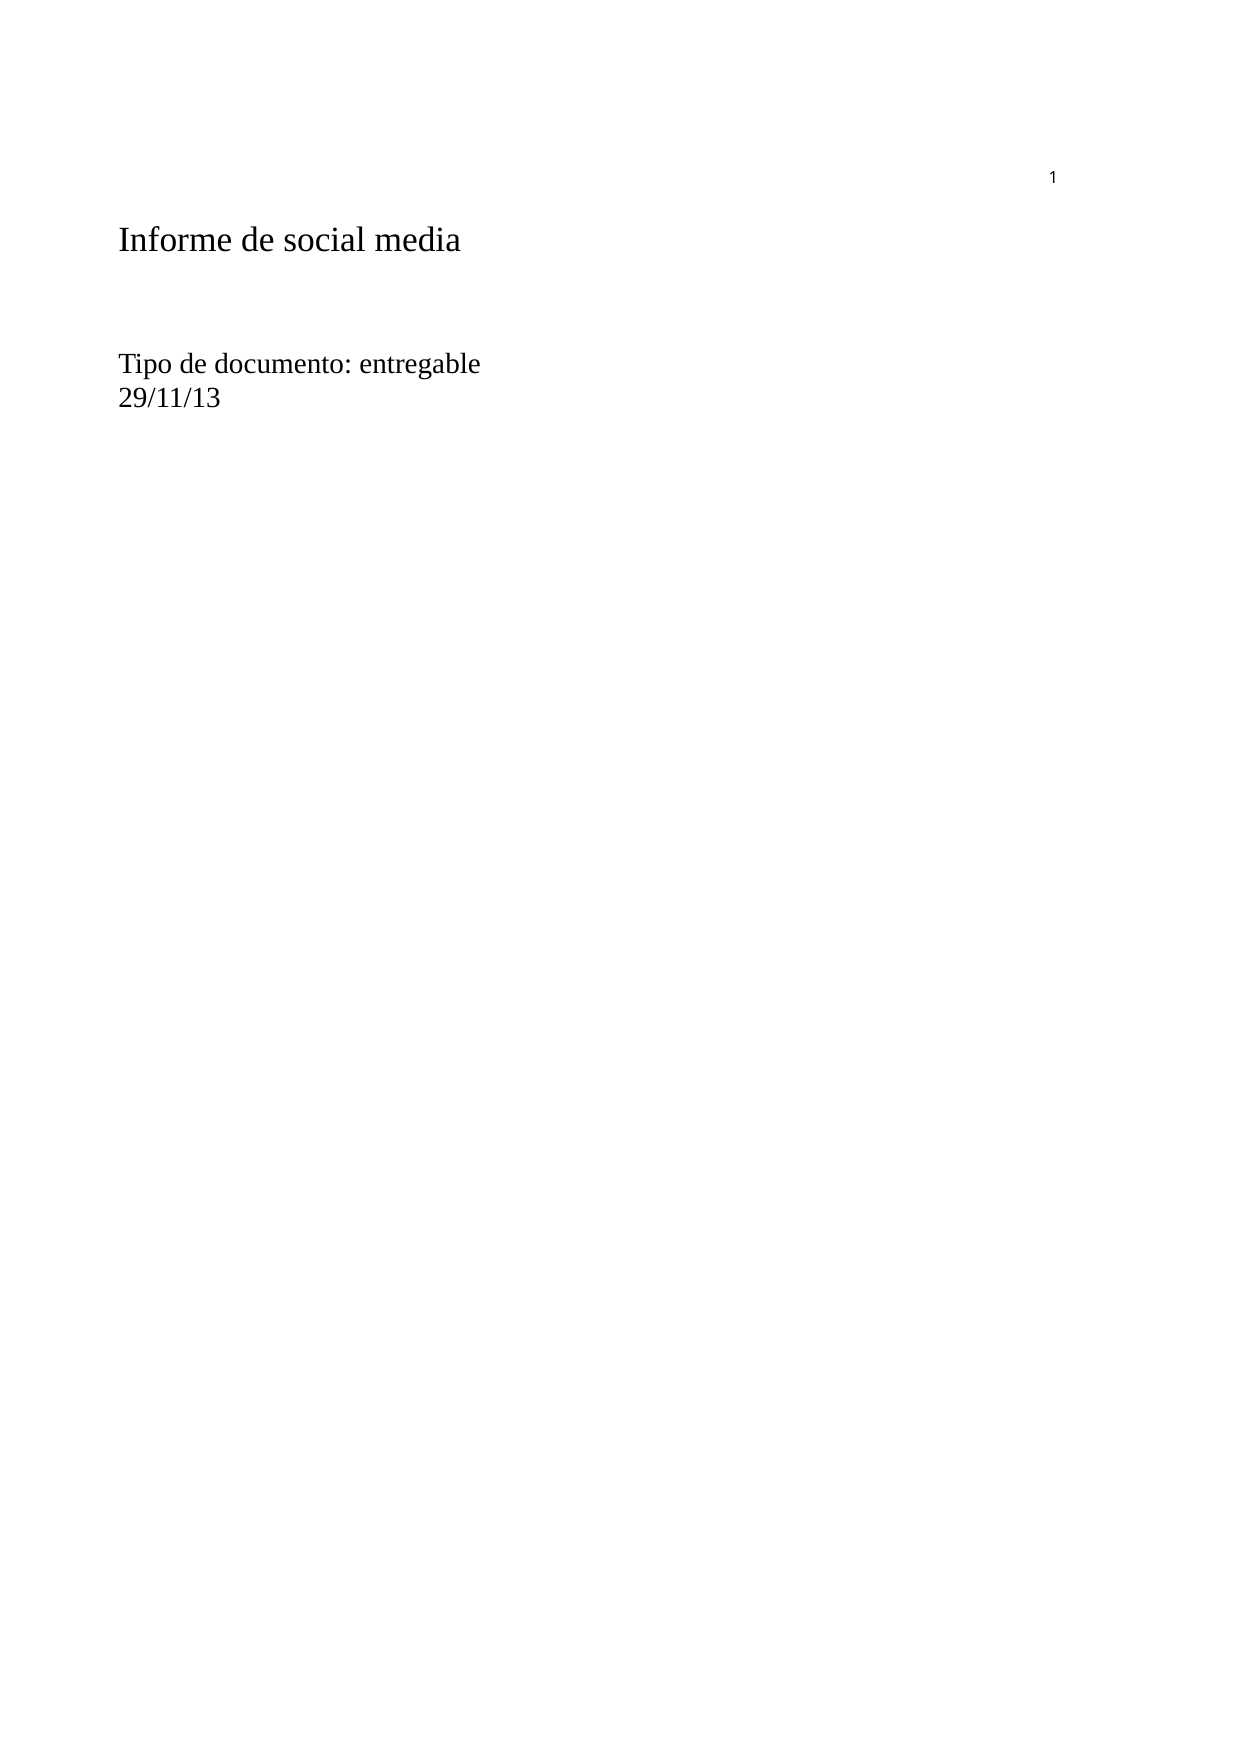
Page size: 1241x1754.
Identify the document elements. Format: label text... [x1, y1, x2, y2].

text Tipo de documento: entregable [118, 347, 1122, 380]
text Informe de social media [118, 218, 1122, 259]
text 29/11/13 [118, 380, 1122, 414]
